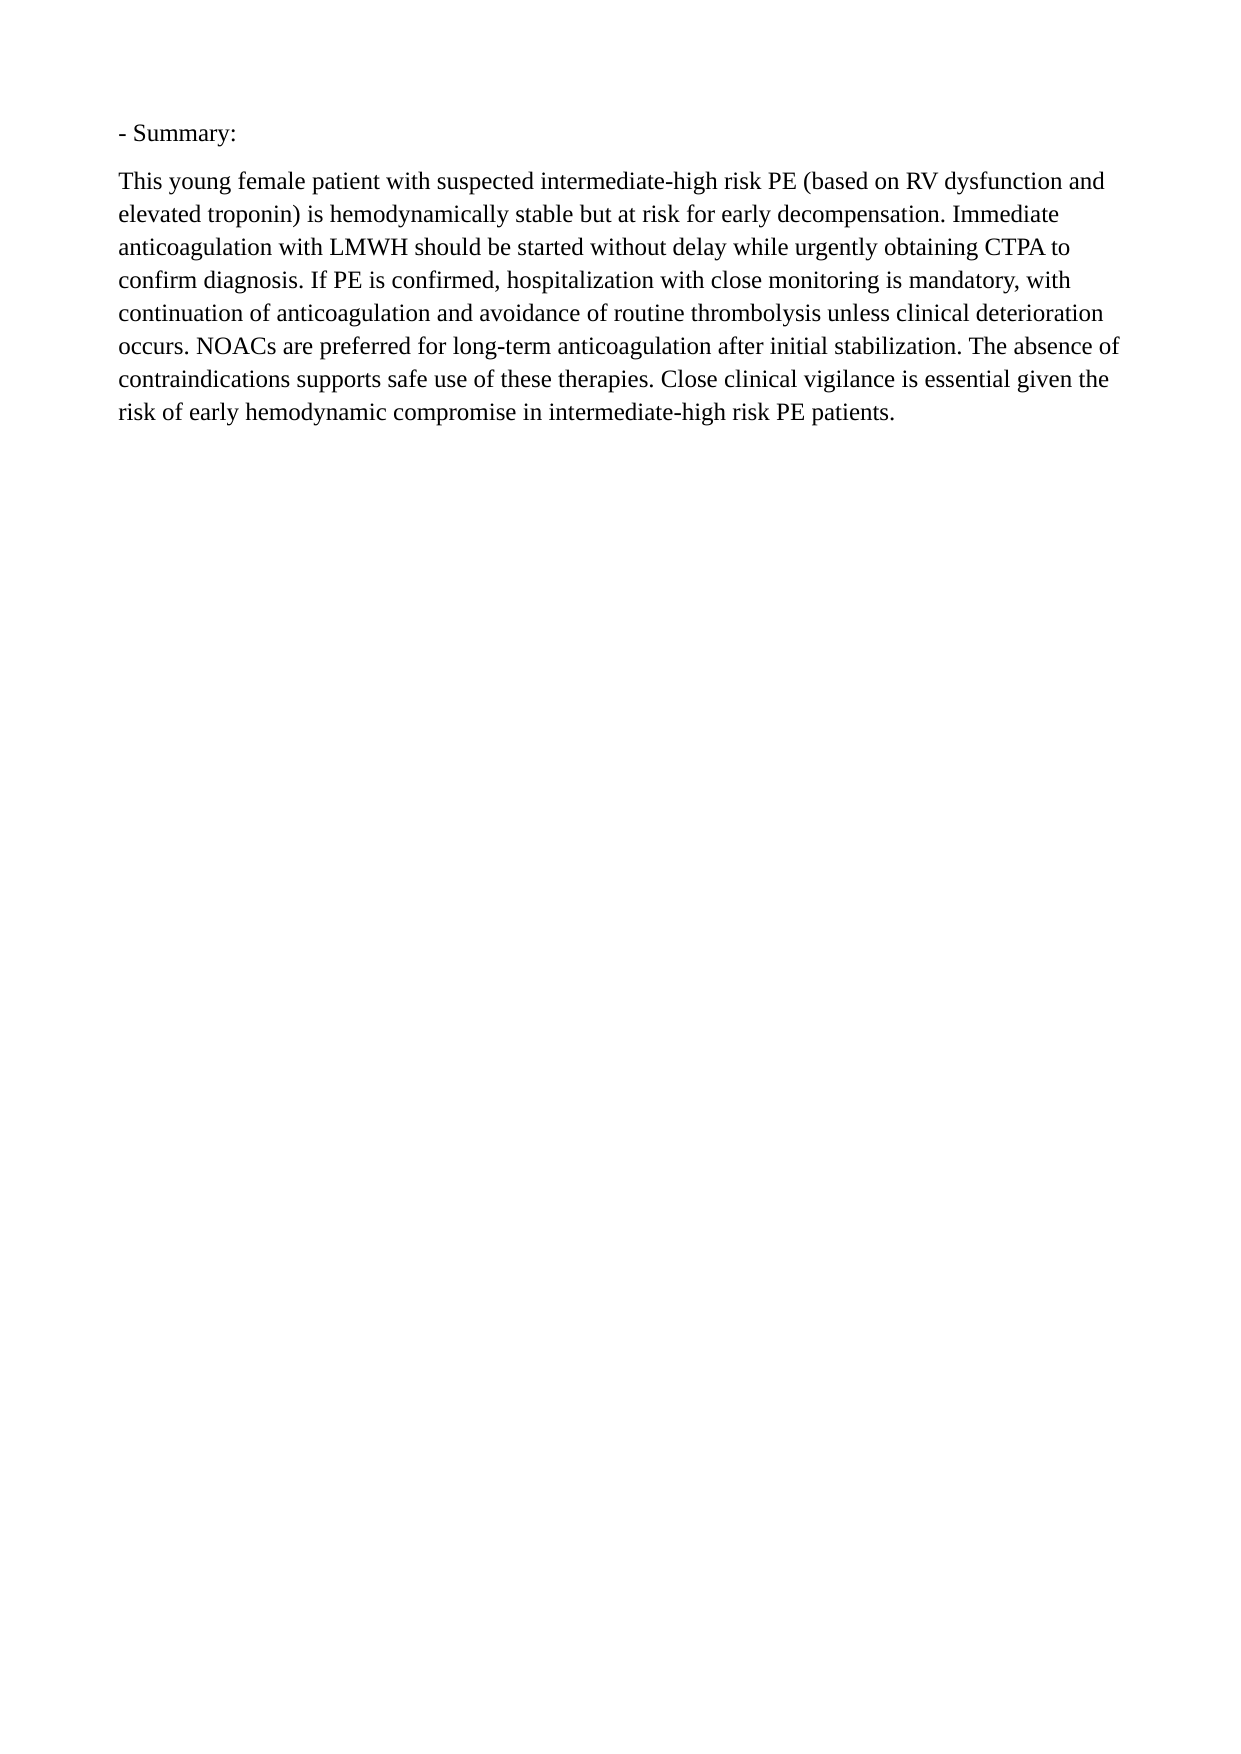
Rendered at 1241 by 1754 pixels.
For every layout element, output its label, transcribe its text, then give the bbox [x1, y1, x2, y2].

text - Summary: [118, 118, 1122, 147]
text This young female patient with suspected intermediate-high risk PE (based on RV dysfunction and elevated troponin) is hemodynamically stable but at risk for early decompensation. Immediate anticoagulation with LMWH should be started without delay while urgently obtaining CTPA to confirm diagnosis. If PE is confirmed, hospitalization with close monitoring is mandatory, with continuation of anticoagulation and avoidance of routine thrombolysis unless clinical deterioration occurs. NOACs are preferred for long-term anticoagulation after initial stabilization. The absence of contraindications supports safe use of these therapies. Close clinical vigilance is essential given the risk of early hemodynamic compromise in intermediate-high risk PE patients. [118, 166, 1122, 426]
